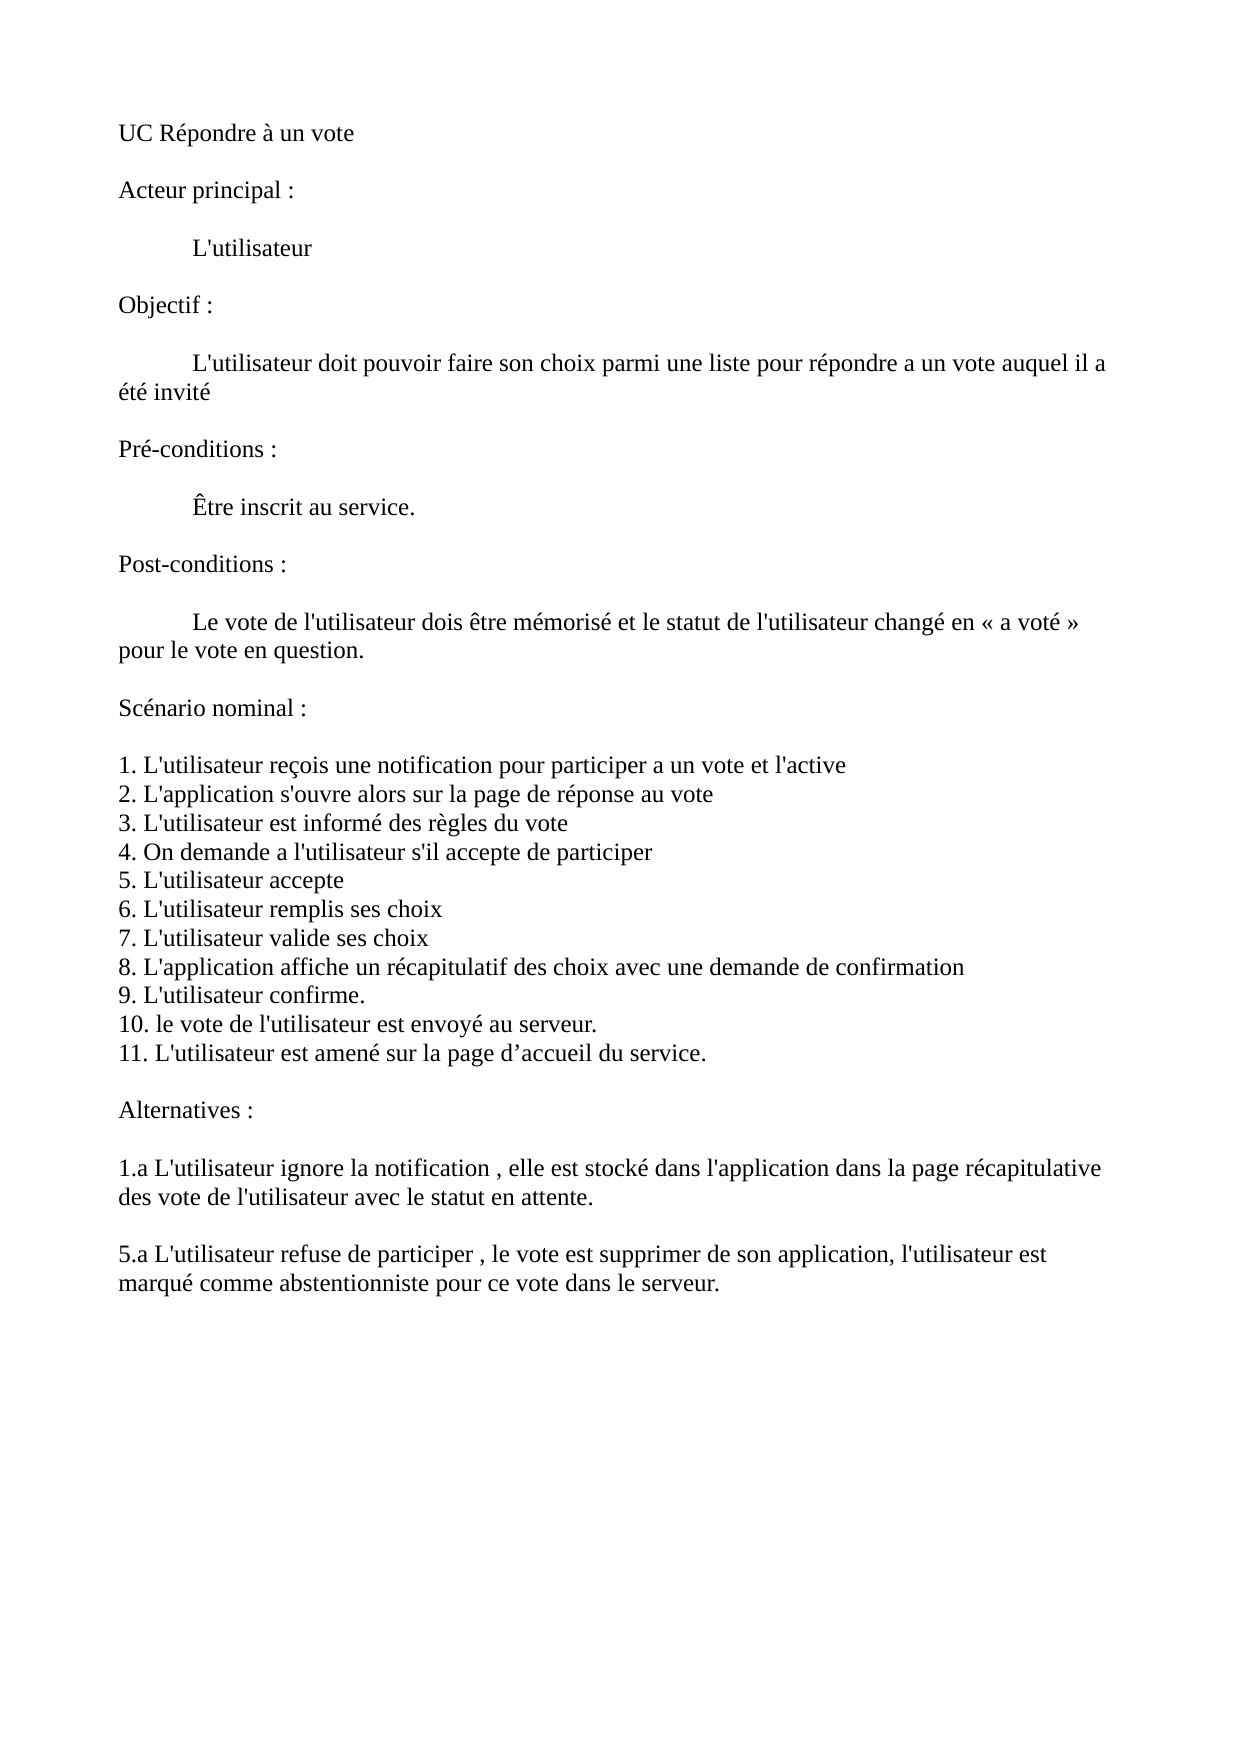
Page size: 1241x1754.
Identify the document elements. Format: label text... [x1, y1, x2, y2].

text 10. le vote de l'utilisateur est envoyé au serveur. [118, 1009, 1122, 1038]
text Pré-conditions : [118, 434, 1122, 463]
text 2. L'application s'ouvre alors sur la page de réponse au vote [118, 779, 1122, 808]
text L'utilisateur doit pouvoir faire son choix parmi une liste pour répondre a un vote auquel il a été invité [118, 348, 1122, 406]
text 5. L'utilisateur accepte [118, 866, 1122, 894]
text 3. L'utilisateur est informé des règles du vote [118, 808, 1122, 837]
text 5.a L'utilisateur refuse de participer , le vote est supprimer de son application, l'utilisateur est marqué comme abstentionniste pour ce vote dans le serveur. [118, 1239, 1122, 1297]
text Post-conditions : [118, 549, 1122, 578]
text 11. L'utilisateur est amené sur la page d’accueil du service. [118, 1038, 1122, 1067]
text 1. L'utilisateur reçois une notification pour participer a un vote et l'active [118, 751, 1122, 779]
text Alternatives : [118, 1096, 1122, 1124]
text Le vote de l'utilisateur dois être mémorisé et le statut de l'utilisateur changé en « a voté » pour le vote en question. [118, 607, 1122, 664]
text Objectif : [118, 291, 1122, 319]
text 9. L'utilisateur confirme. [118, 981, 1122, 1009]
text L'utilisateur [118, 233, 1122, 262]
text 6. L'utilisateur remplis ses choix [118, 894, 1122, 923]
text Acteur principal : [118, 176, 1122, 204]
text 7. L'utilisateur valide ses choix [118, 923, 1122, 952]
text 8. L'application affiche un récapitulatif des choix avec une demande de confirmation [118, 952, 1122, 981]
text Scénario nominal : [118, 693, 1122, 722]
text 1.a L'utilisateur ignore la notification , elle est stocké dans l'application dans la page récapitulative des vote de l'utilisateur avec le statut en attente. [118, 1153, 1122, 1211]
text Être inscrit au service. [118, 492, 1122, 521]
text 4. On demande a l'utilisateur s'il accepte de participer [118, 837, 1122, 866]
text UC Répondre à un vote [118, 118, 1122, 147]
